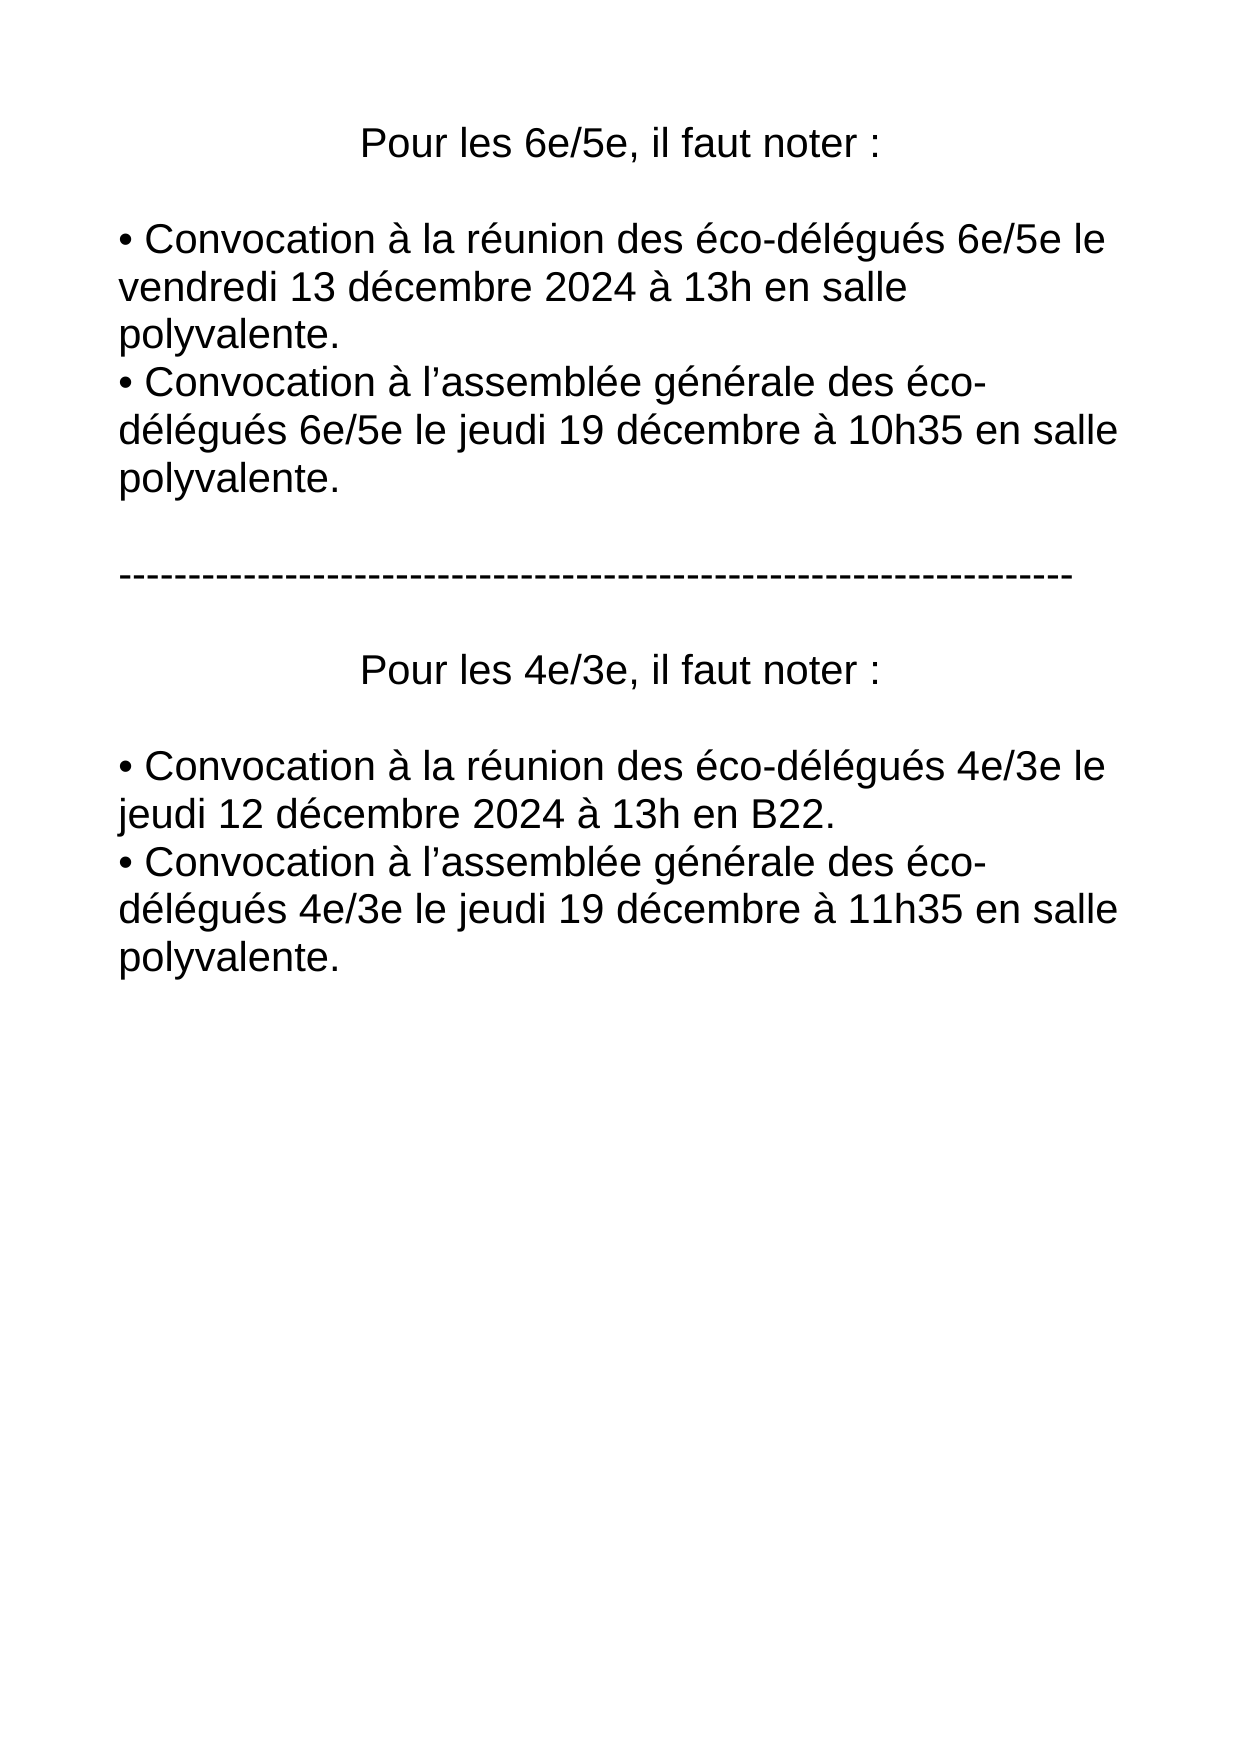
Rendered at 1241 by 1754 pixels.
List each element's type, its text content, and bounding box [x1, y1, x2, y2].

text Pour les 6e/5e, il faut noter : [118, 118, 1122, 166]
text • Convocation à la réunion des éco-délégués 6e/5e le vendredi 13 décembre 2024 à 13h en salle polyvalente. [118, 214, 1122, 358]
text --------------------------------------------------------------------- [118, 549, 1122, 597]
text Pour les 4e/3e, il faut noter : [118, 645, 1122, 693]
text • Convocation à l’assemblée générale des éco-délégués 6e/5e le jeudi 19 décembre à 10h35 en salle polyvalente. [118, 358, 1122, 501]
text • Convocation à l’assemblée générale des éco-délégués 4e/3e le jeudi 19 décembre à 11h35 en salle polyvalente. [118, 837, 1122, 981]
text • Convocation à la réunion des éco-délégués 4e/3e le jeudi 12 décembre 2024 à 13h en B22. [118, 741, 1122, 837]
